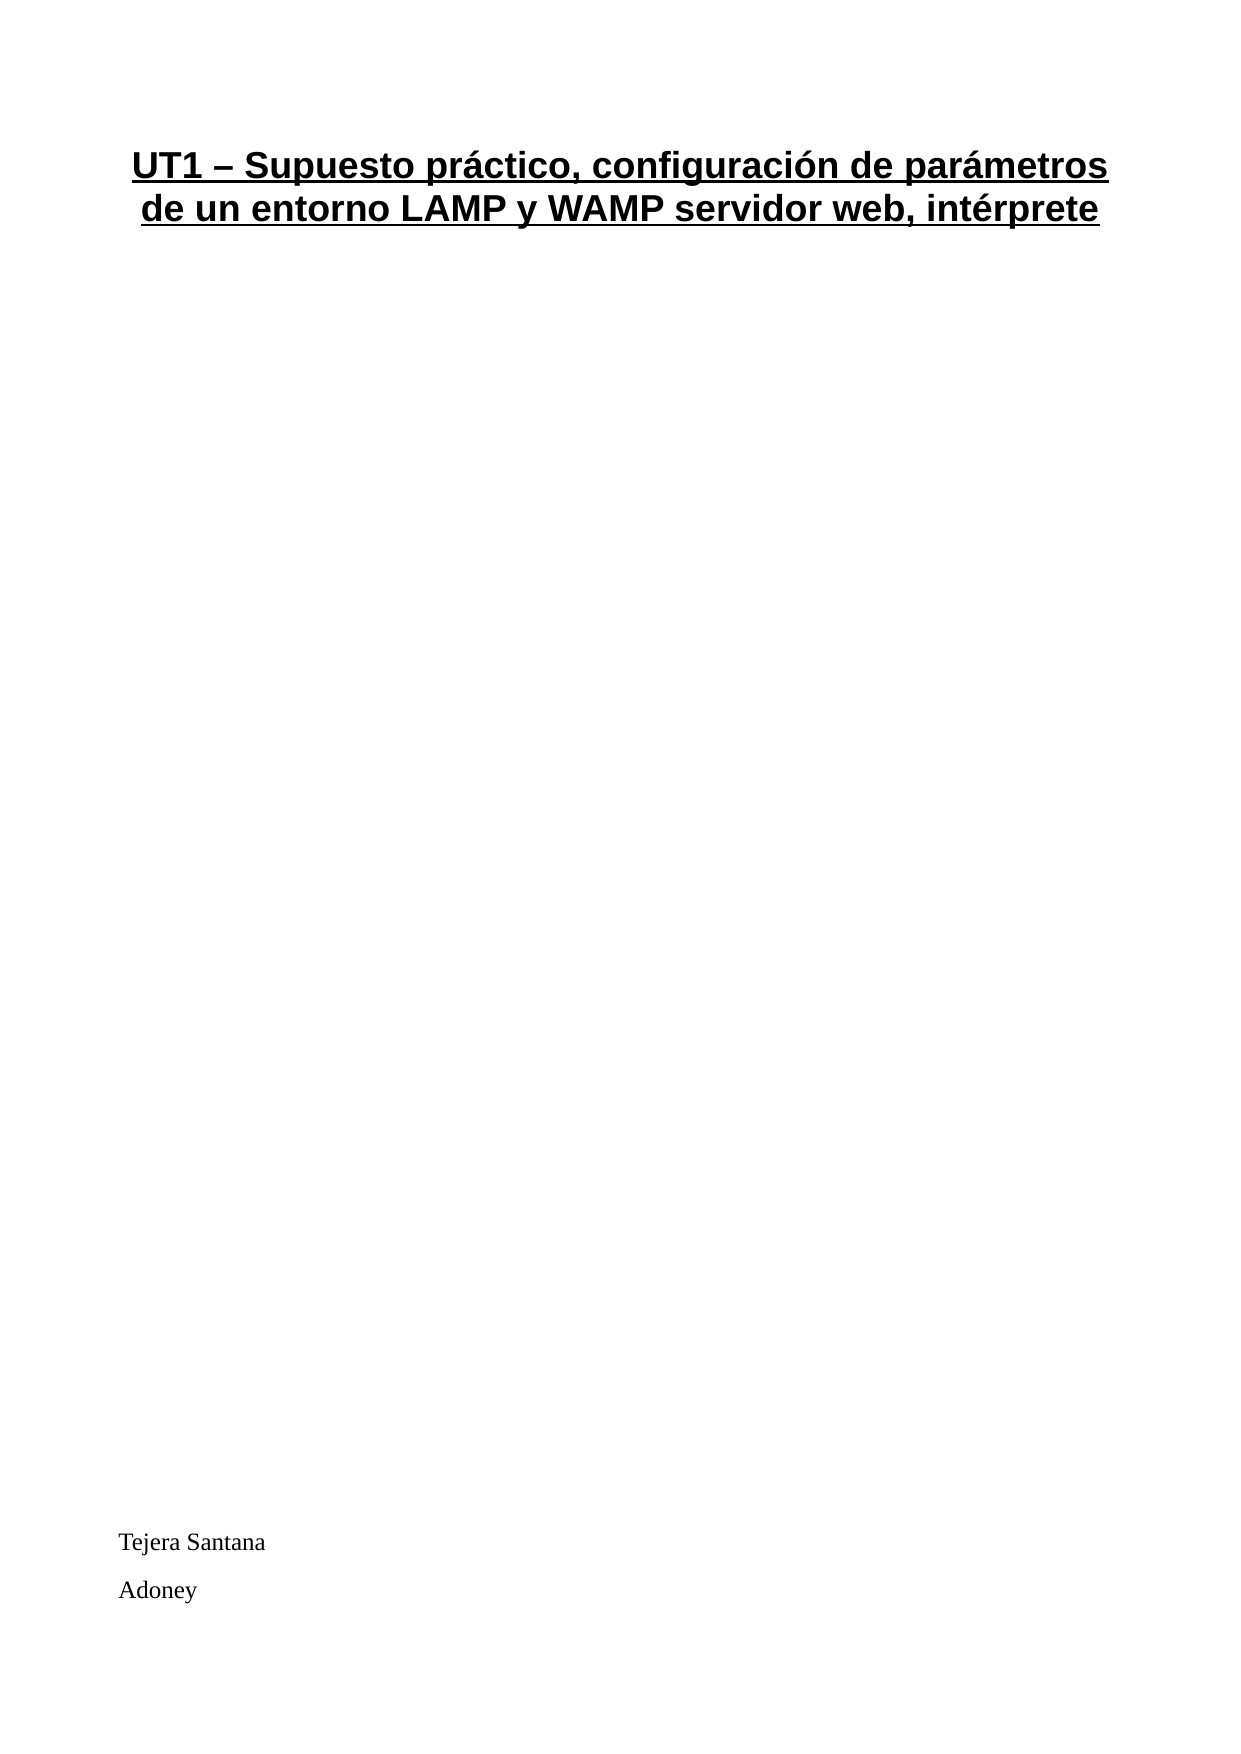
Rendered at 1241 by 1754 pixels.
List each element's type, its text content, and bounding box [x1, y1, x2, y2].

subtitle UT1 – Supuesto práctico, configuración de parámetros de un entorno LAMP y WAMP servidor web, intérprete [118, 143, 1122, 229]
text Tejera Santana [118, 1527, 1122, 1556]
text Adoney [118, 1575, 1122, 1603]
